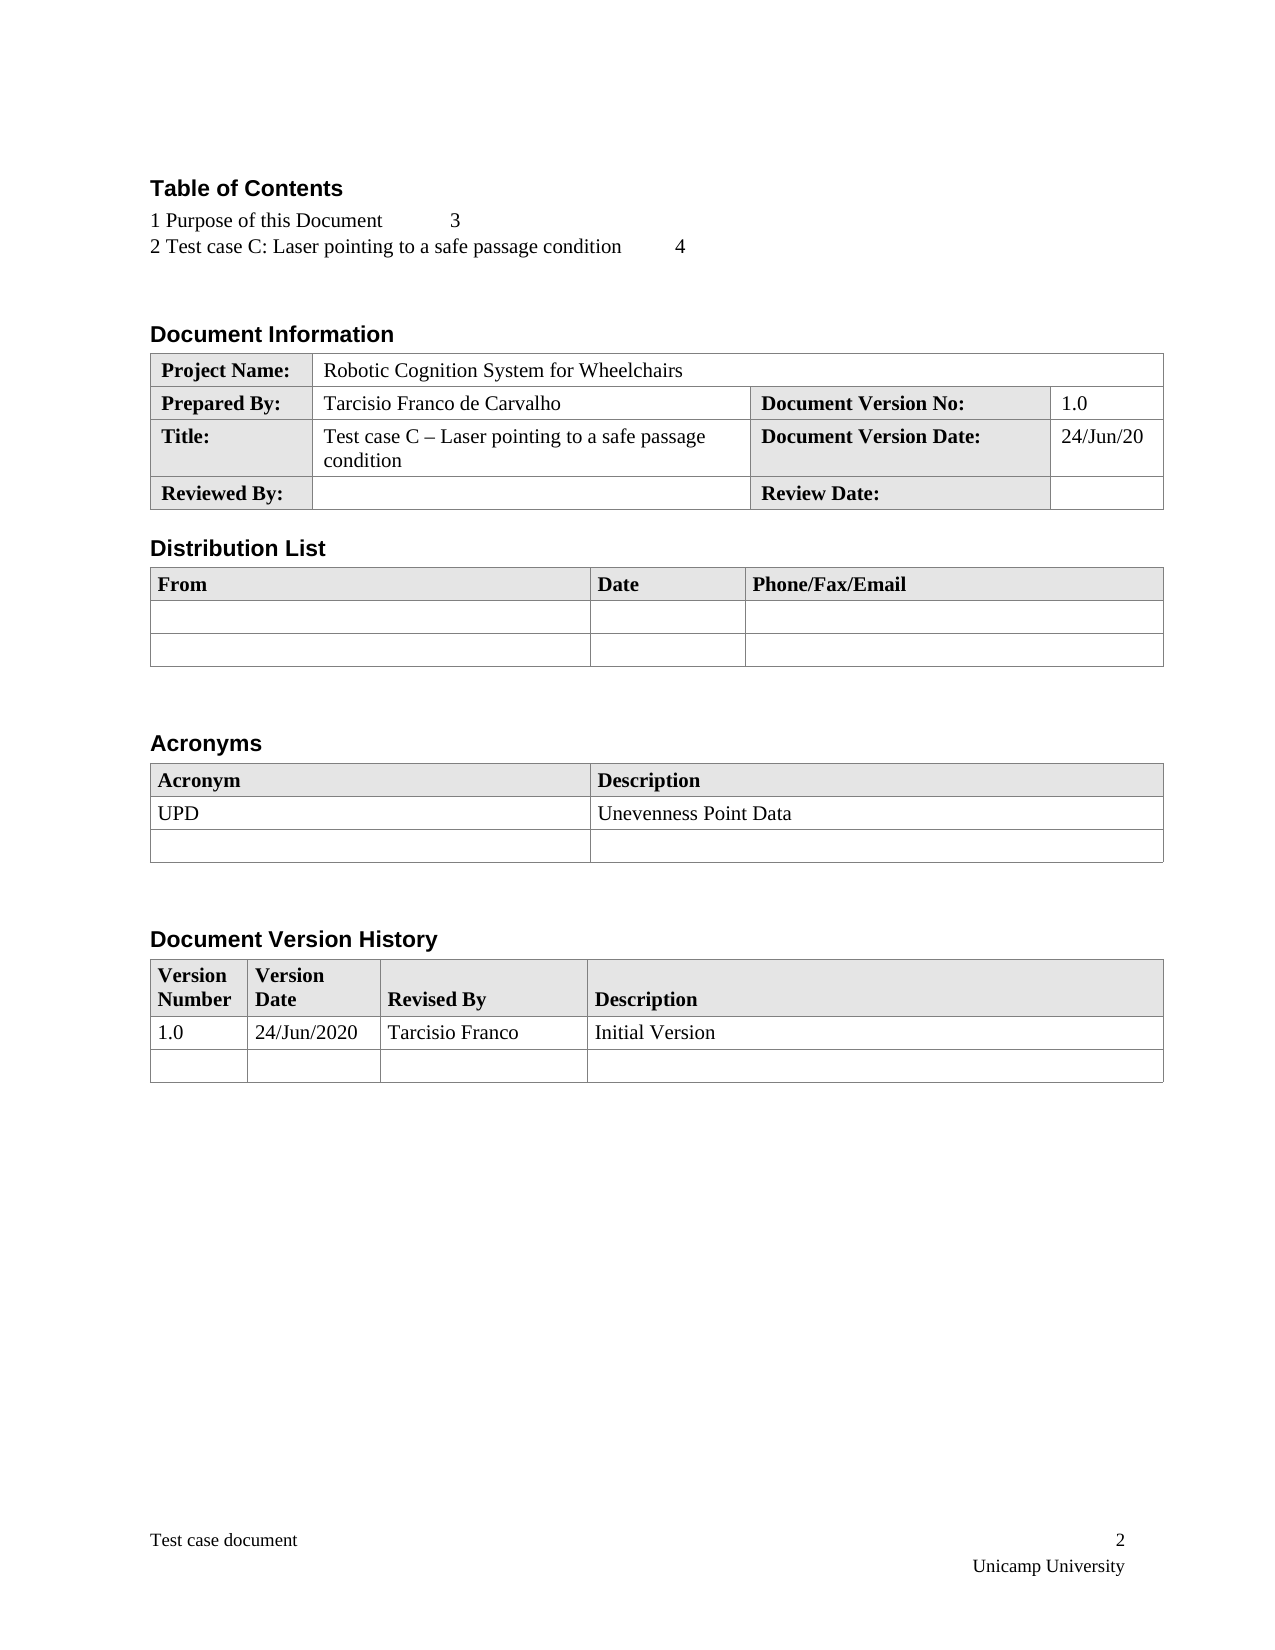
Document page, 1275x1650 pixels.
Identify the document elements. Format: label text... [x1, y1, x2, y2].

table_cell Tarcisio Franco [381, 1017, 587, 1048]
table_cell Reviewed By: [151, 477, 312, 509]
subtitle Table of Contents [150, 175, 1125, 201]
table_cell [591, 634, 745, 666]
subtitle Document Version History [150, 926, 1125, 952]
table_cell [591, 830, 1163, 862]
table_header Version Number [151, 960, 247, 1016]
text 2 Test case C: Laser pointing to a safe passage condition 4 [150, 234, 1125, 258]
table_cell [381, 1050, 587, 1081]
table_cell Unevenness Point Data [591, 797, 1163, 829]
table_cell [151, 830, 590, 862]
table_header Revised By [381, 960, 587, 1016]
text 1 Purpose of this Document 3 [150, 208, 1125, 232]
subtitle Document Information [150, 321, 1125, 347]
table_header Version Date [248, 960, 380, 1016]
table_cell Initial Version [588, 1017, 1163, 1048]
table_cell [1051, 477, 1163, 509]
table_cell [248, 1050, 380, 1081]
table_cell [746, 601, 1163, 633]
table_cell 1.0 [1051, 387, 1163, 419]
table_cell [151, 634, 590, 666]
table_header Robotic Cognition System for Wheelchairs [313, 354, 1163, 386]
table_header Date [591, 568, 745, 600]
subtitle Acronyms [150, 730, 1125, 757]
table_header Description [588, 960, 1163, 1016]
table_cell [313, 477, 750, 509]
table_cell Prepared By: [151, 387, 312, 419]
table_cell [591, 601, 745, 633]
table_cell 1.0 [151, 1017, 247, 1048]
table_header Phone/Fax/Email [746, 568, 1163, 600]
table_header From [151, 568, 590, 600]
table_cell Test case C – Laser pointing to a safe passage condition [313, 420, 750, 476]
table_cell Document Version No: [751, 387, 1050, 419]
table_cell 24/Jun/2020 [248, 1017, 380, 1048]
table_cell Document Version Date: [751, 420, 1050, 476]
table_cell 24/Jun/20 [1051, 420, 1163, 476]
table_cell UPD [151, 797, 590, 829]
table_cell [151, 1050, 247, 1081]
table_cell [588, 1050, 1163, 1081]
table_header Description [591, 764, 1163, 796]
table_cell Title: [151, 420, 312, 476]
table_cell Review Date: [751, 477, 1050, 509]
table_cell Tarcisio Franco de Carvalho [313, 387, 750, 419]
table_header Project Name: [151, 354, 312, 386]
table_cell [746, 634, 1163, 666]
table_cell [151, 601, 590, 633]
table_header Acronym [151, 764, 590, 796]
subtitle Distribution List [150, 534, 1125, 561]
